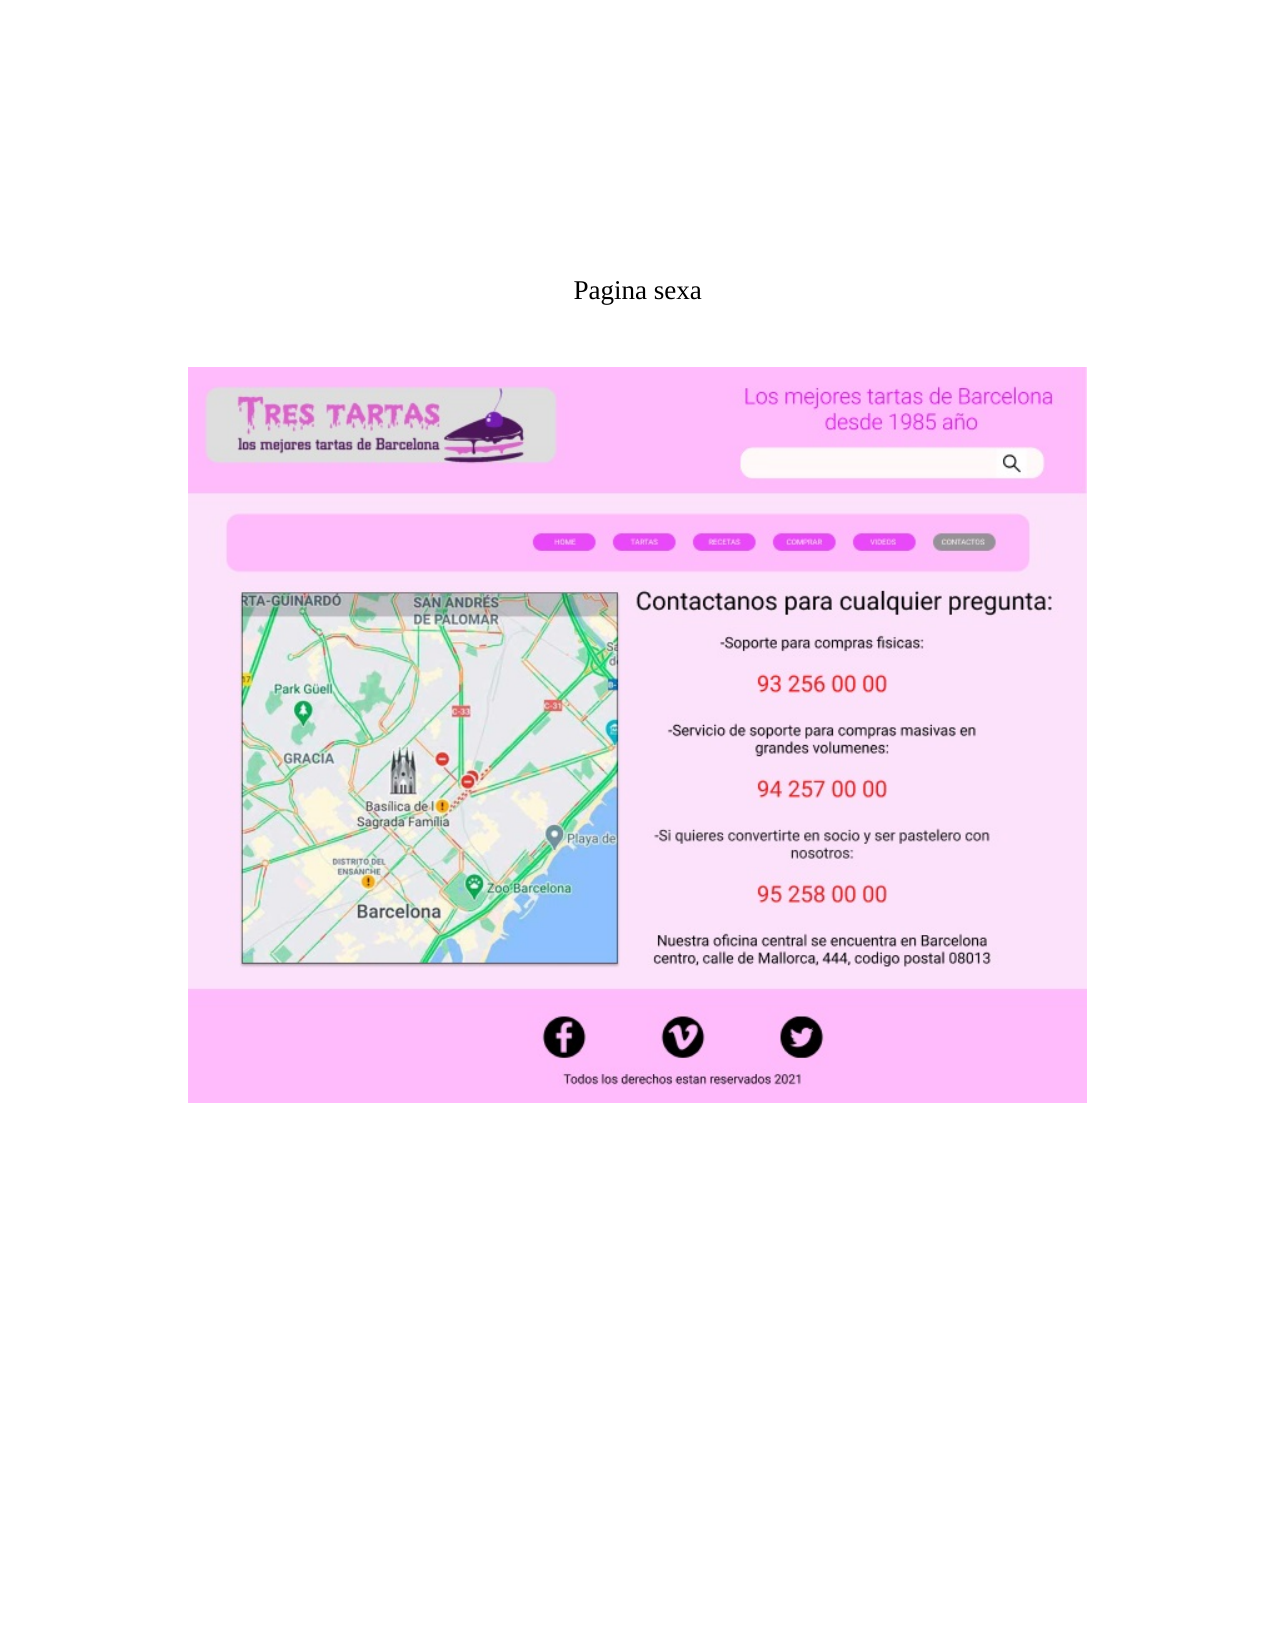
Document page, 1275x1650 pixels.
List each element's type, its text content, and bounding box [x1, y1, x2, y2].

text Pagina sexa [118, 274, 1157, 305]
picture [188, 367, 1087, 1103]
